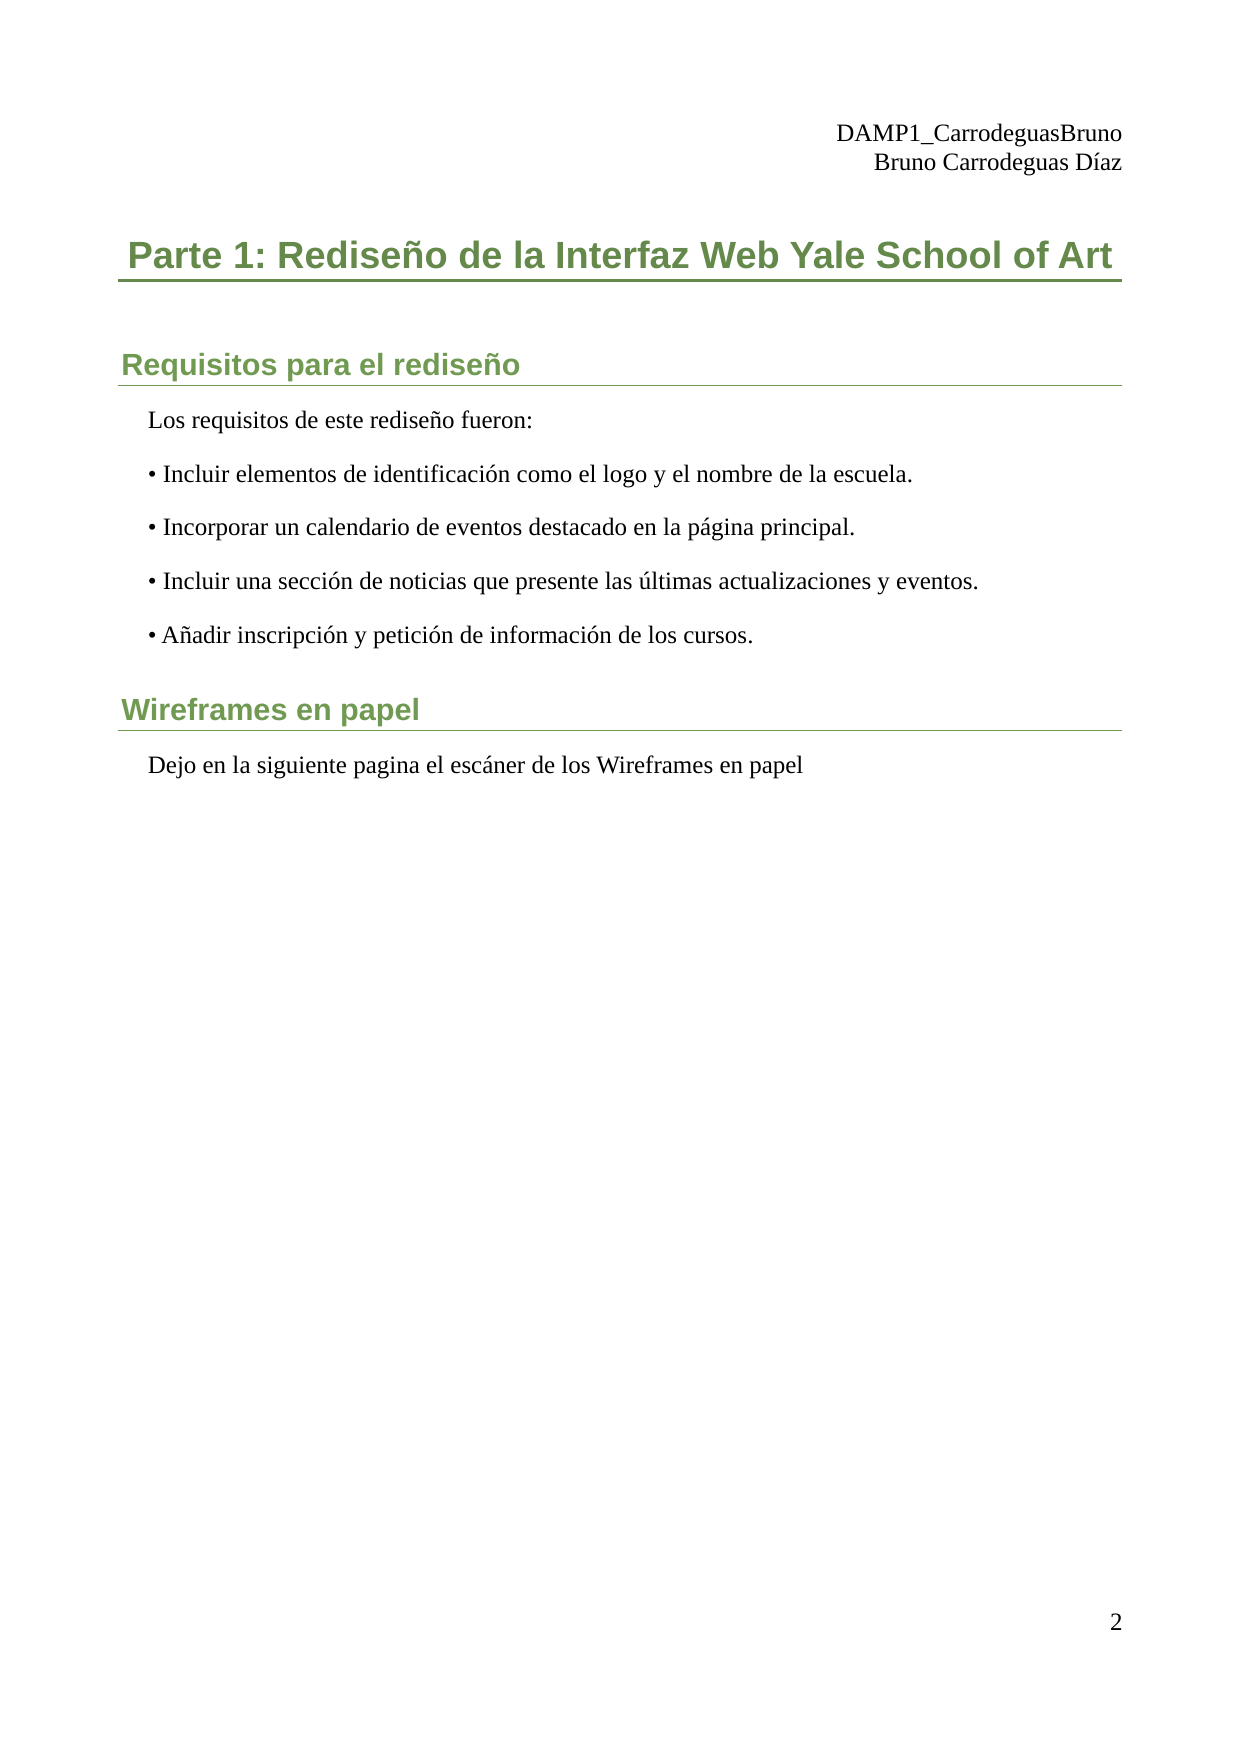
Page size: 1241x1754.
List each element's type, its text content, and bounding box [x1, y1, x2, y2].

subtitle Requisitos para el rediseño [118, 344, 1122, 385]
subtitle Wireframes en papel [118, 688, 1122, 730]
text Los requisitos de este rediseño fueron: [118, 405, 1122, 434]
text • Incorporar un calendario de eventos destacado en la página principal. [118, 512, 1122, 541]
text • Añadir inscripción y petición de información de los cursos. [118, 620, 1122, 649]
subtitle Parte 1: Rediseño de la Interfaz Web Yale School of Art [118, 230, 1122, 279]
text Dejo en la siguiente pagina el escáner de los Wireframes en papel [118, 750, 1122, 778]
text • Incluir elementos de identificación como el logo y el nombre de la escuela. [118, 459, 1122, 487]
text • Incluir una sección de noticias que presente las últimas actualizaciones y eventos. [118, 566, 1122, 595]
